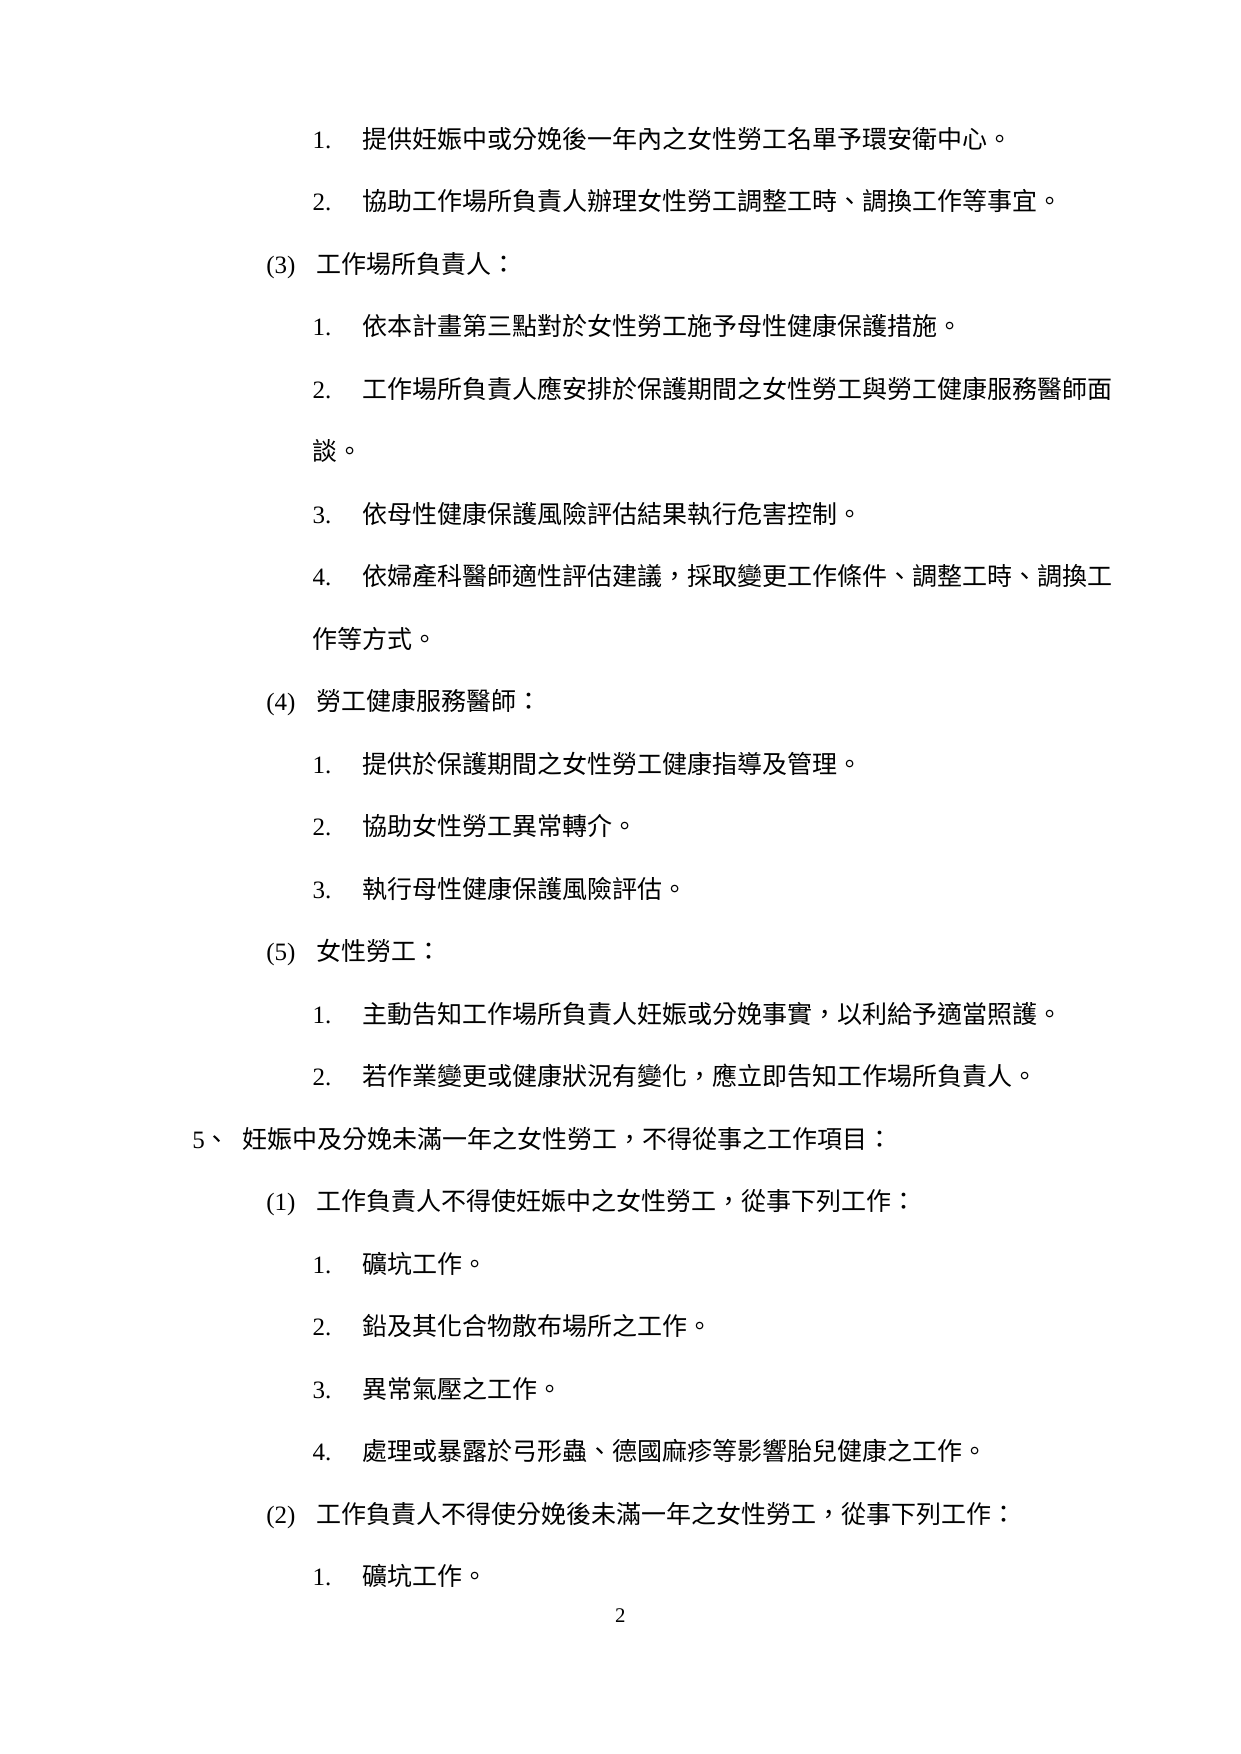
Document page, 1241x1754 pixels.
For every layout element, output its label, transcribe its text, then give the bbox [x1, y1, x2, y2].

list 提供妊娠中或分娩後一年內之女性勞工名單予環安衛中心。 [312, 96, 1128, 158]
list 妊娠中及分娩未滿一年之女性勞工，不得從事之工作項目： [192, 1096, 1128, 1158]
list 工作場所負責人應安排於保護期間之女性勞工與勞工健康服務醫師面談。 [312, 346, 1128, 471]
list 工作場所負責人： [266, 221, 1128, 283]
list 礦坑工作。 [312, 1533, 1128, 1596]
list 勞工健康服務醫師： [266, 658, 1128, 721]
list 協助工作場所負責人辦理女性勞工調整工時、調換工作等事宜。 [312, 158, 1128, 221]
list 提供於保護期間之女性勞工健康指導及管理。 [312, 721, 1128, 783]
list 處理或暴露於弓形蟲、德國麻疹等影響胎兒健康之工作。 [312, 1408, 1128, 1471]
list 礦坑工作。 [312, 1221, 1128, 1283]
list 異常氣壓之工作。 [312, 1346, 1128, 1408]
list 協助女性勞工異常轉介。 [312, 783, 1128, 846]
list 鉛及其化合物散布場所之工作。 [312, 1283, 1128, 1346]
list 主動告知工作場所負責人妊娠或分娩事實，以利給予適當照護。 [312, 971, 1128, 1033]
list 工作負責人不得使妊娠中之女性勞工，從事下列工作： [266, 1158, 1128, 1221]
list 若作業變更或健康狀況有變化，應立即告知工作場所負責人。 [312, 1033, 1128, 1096]
list 女性勞工： [266, 908, 1128, 971]
list 執行母性健康保護風險評估。 [312, 846, 1128, 908]
list 依母性健康保護風險評估結果執行危害控制。 [312, 471, 1128, 533]
list 依婦產科醫師適性評估建議，採取變更工作條件、調整工時、調換工作等方式。 [312, 533, 1128, 658]
list 工作負責人不得使分娩後未滿一年之女性勞工，從事下列工作： [266, 1471, 1128, 1533]
list 依本計畫第三點對於女性勞工施予母性健康保護措施。 [312, 283, 1128, 346]
